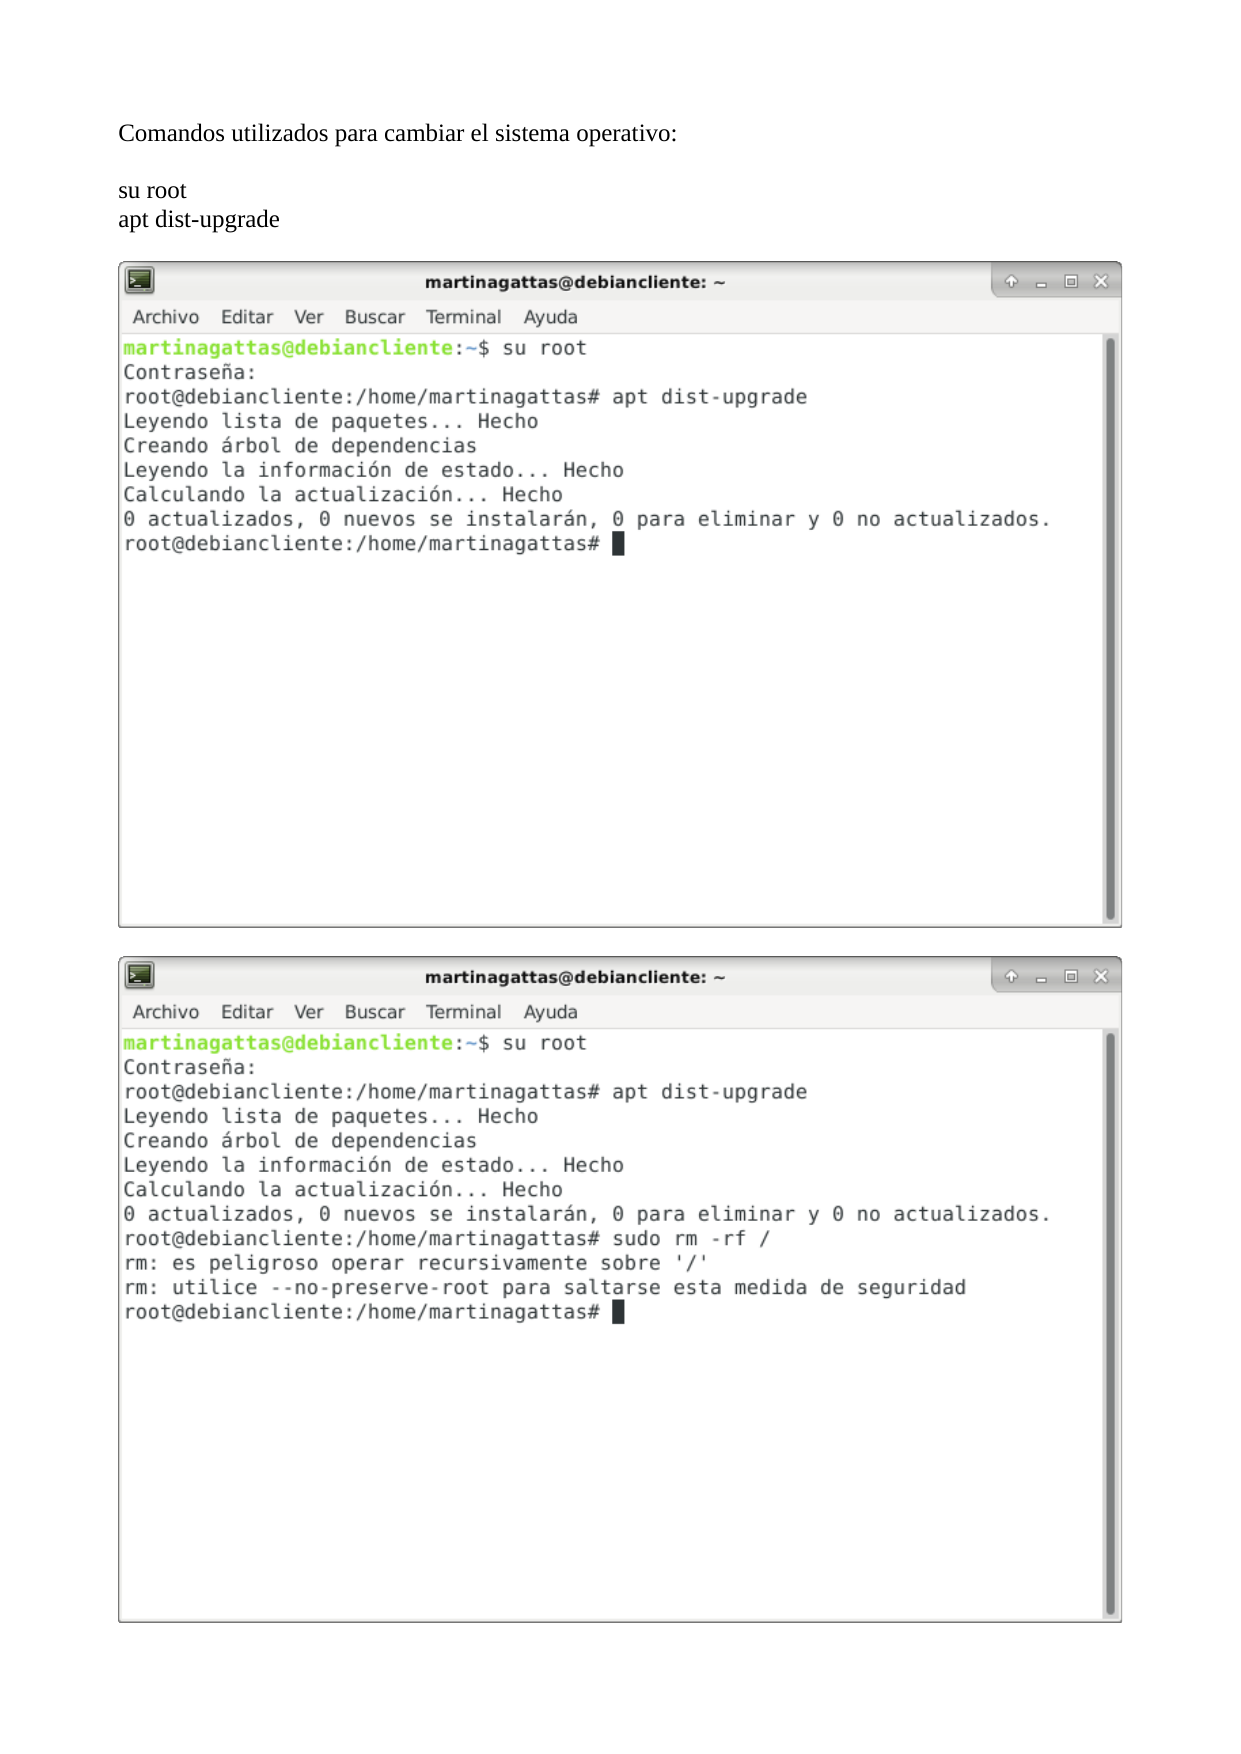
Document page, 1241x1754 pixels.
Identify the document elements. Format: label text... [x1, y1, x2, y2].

text apt dist-upgrade [118, 204, 1122, 233]
text su root [118, 176, 1122, 204]
text Comandos utilizados para cambiar el sistema operativo: [118, 118, 1122, 147]
picture [118, 956, 1123, 1623]
picture [118, 261, 1123, 928]
